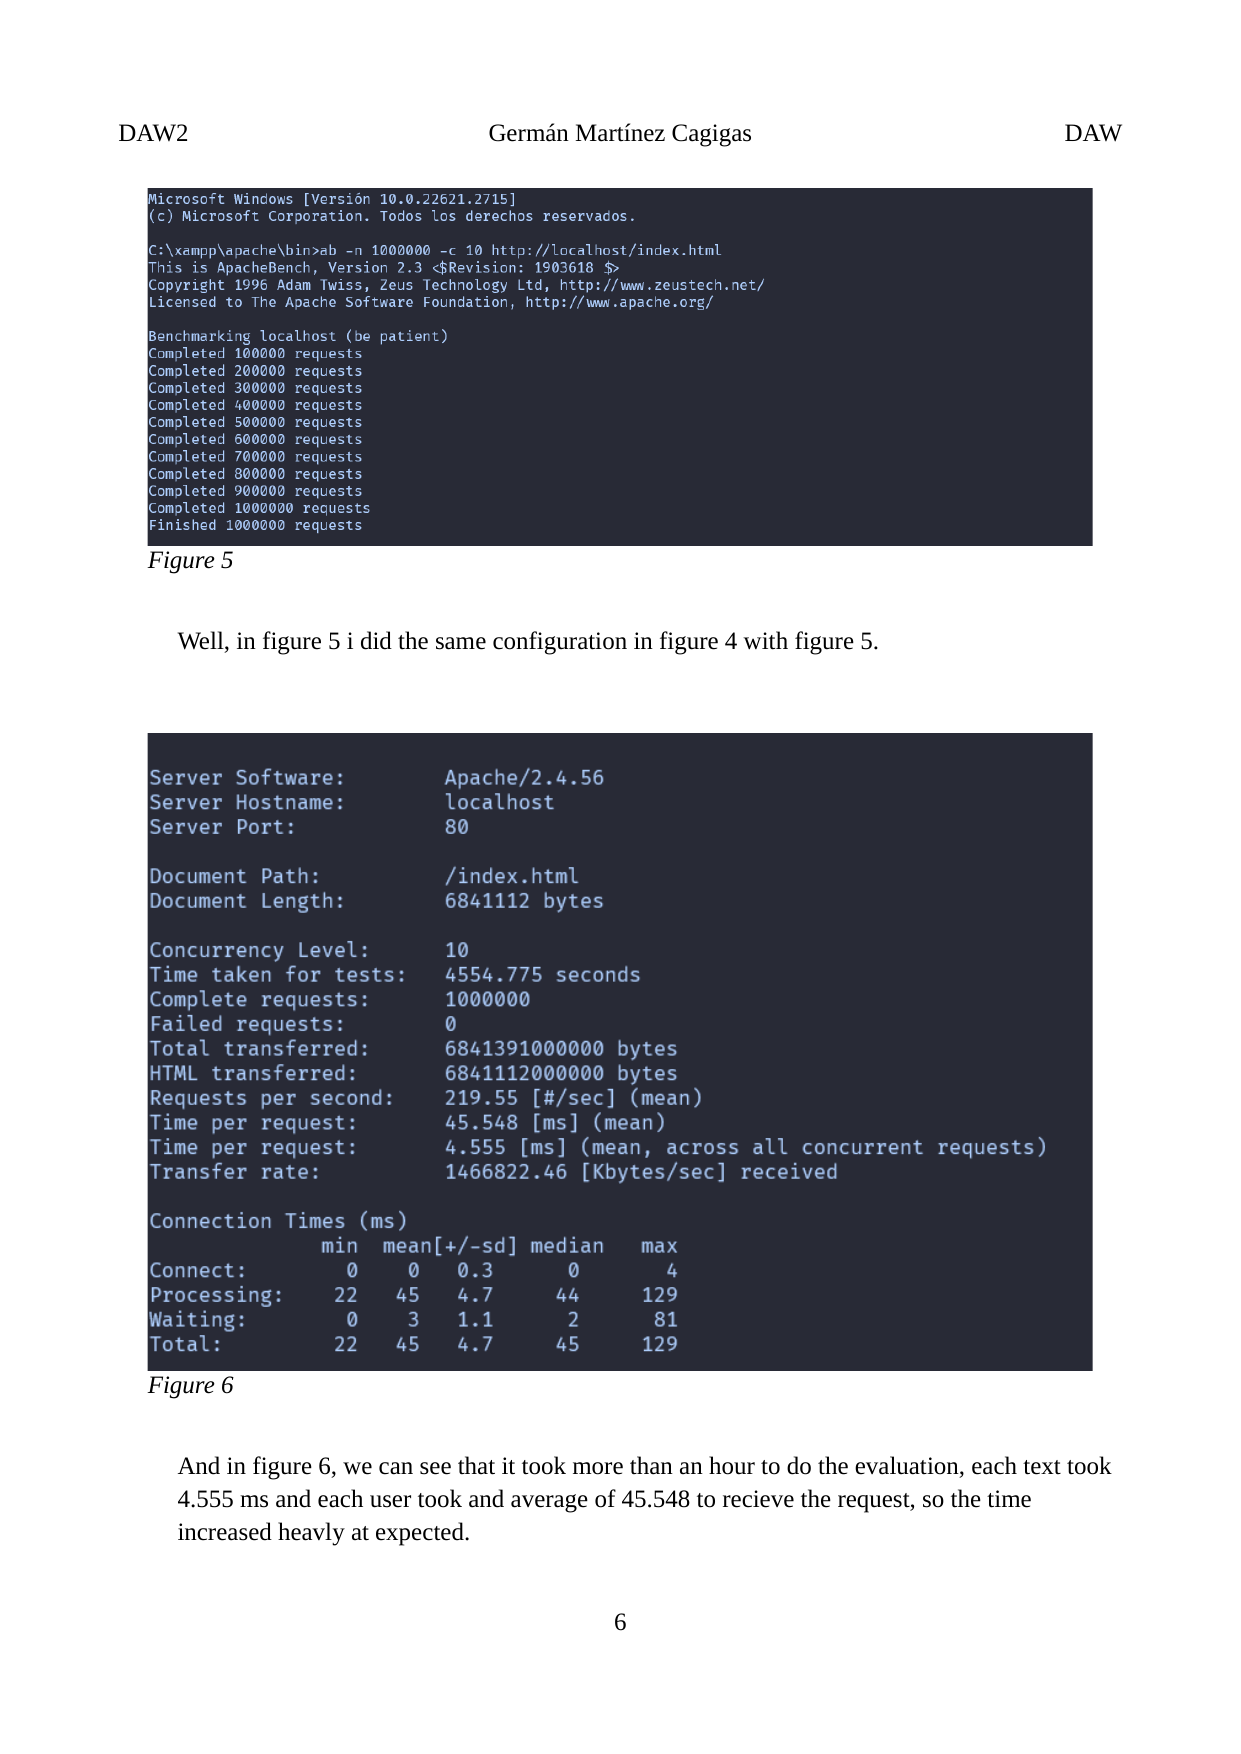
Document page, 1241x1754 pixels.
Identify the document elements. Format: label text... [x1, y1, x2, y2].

picture [147, 733, 1093, 1371]
text Figure 6 [148, 1371, 1093, 1399]
picture [147, 188, 1093, 546]
text Well, in figure 5 i did the same configuration in figure 4 with figure 5. [177, 626, 1122, 655]
text And in figure 6, we can see that it took more than an hour to do the evaluation, each text took 4.555 ms and each user took and average of 45.548 to recieve the request, so the time increased heavly at expected. [177, 1451, 1122, 1546]
text Figure 5 [148, 546, 1093, 574]
